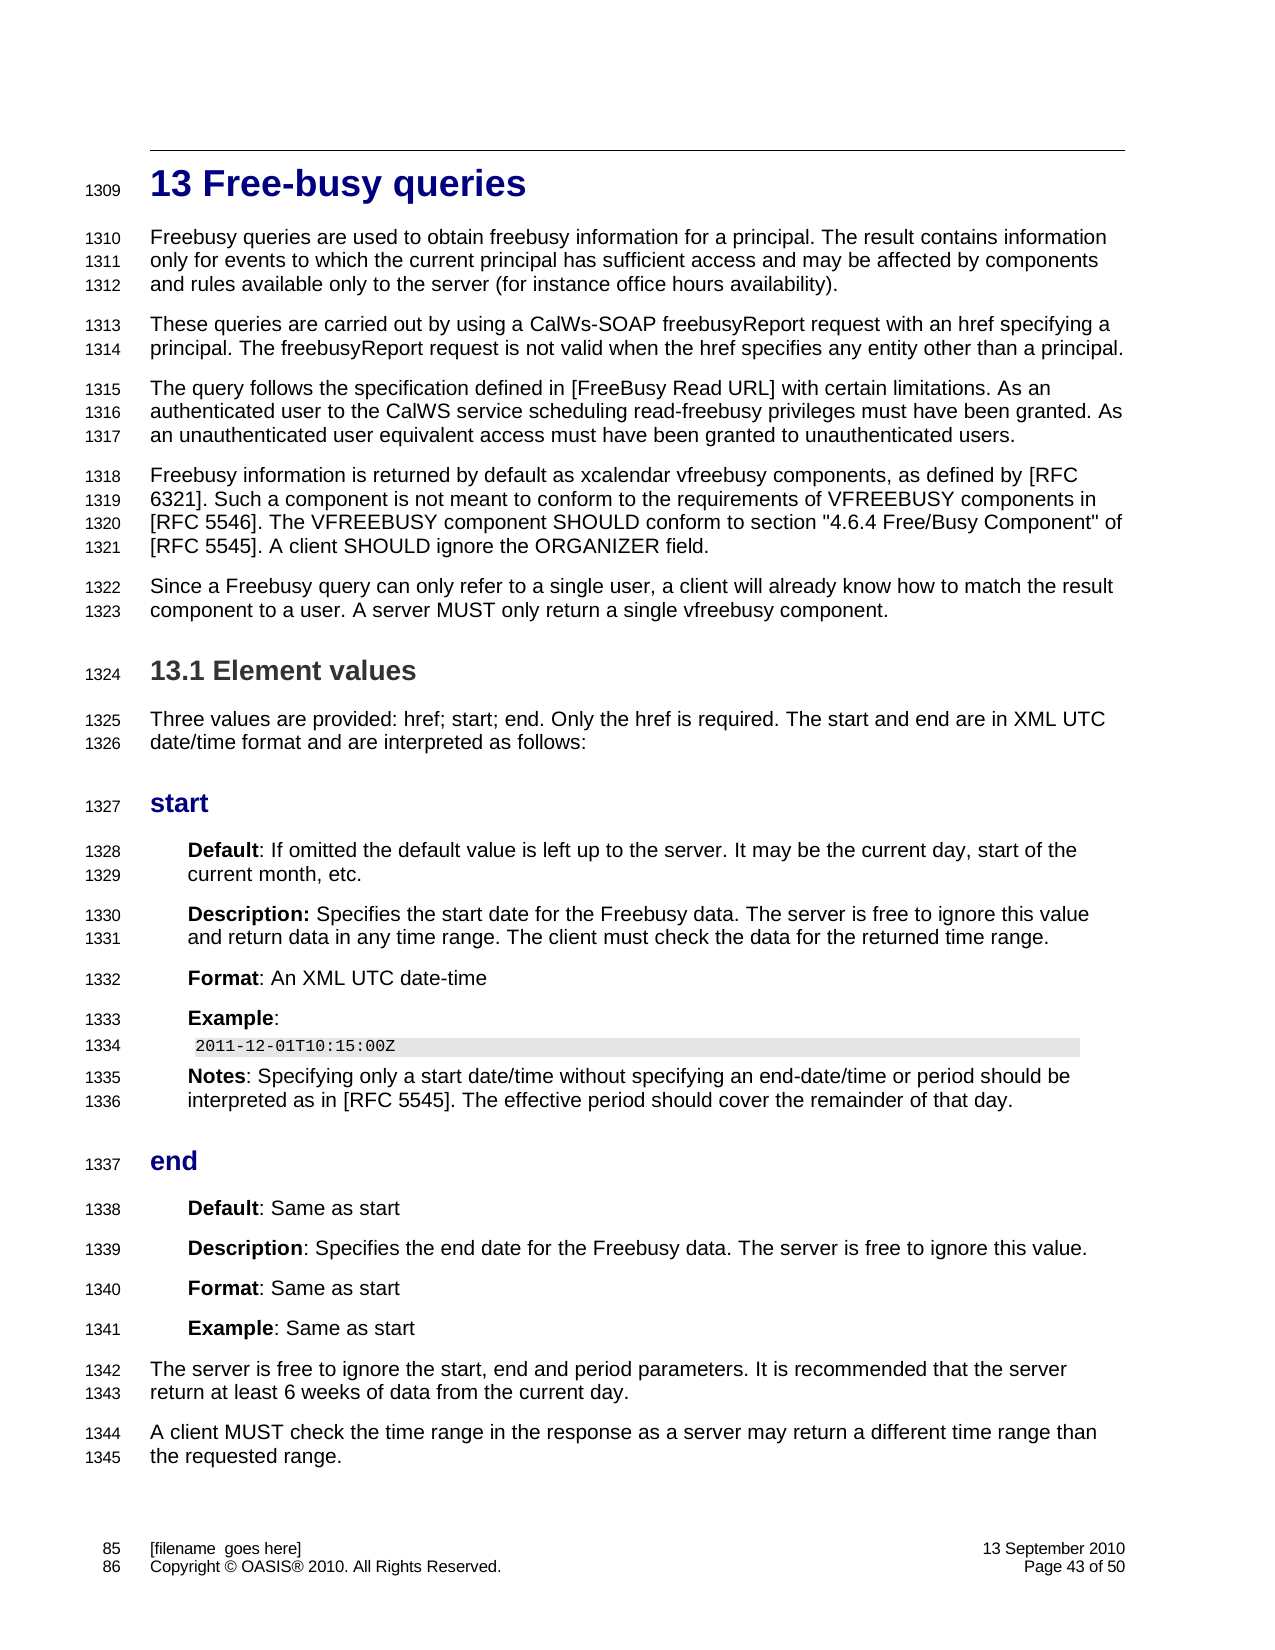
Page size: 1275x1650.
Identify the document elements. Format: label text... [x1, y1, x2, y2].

subtitle Free-busy queries [150, 151, 1125, 204]
text The server is free to ignore the start, end and period parameters. It is recommended that the server return at least 6 weeks of data from the current day. [150, 1357, 1125, 1404]
text 2011-12-01T10:15:00Z [195, 1038, 1080, 1057]
list Example: [187, 1006, 1125, 1030]
text The query follows the specification defined in [FreeBusy Read URL] with certain limitations. As an authenticated user to the CalWS service scheduling read-freebusy privileges must have been granted. As an unauthenticated user equivalent access must have been granted to unauthenticated users. [150, 376, 1125, 447]
list Example: Same as start [187, 1317, 1125, 1340]
list Description: Specifies the start date for the Freebusy data. The server is free to ignore this value and return data in any time range. The client must check the data for the returned time range. [187, 902, 1125, 949]
list Format: An XML UTC date-time [187, 966, 1125, 989]
list Format: Same as start [187, 1277, 1125, 1300]
text These queries are carried out by using a CalWs-SOAP freebusyReport request with an href specifying a principal. The freebusyReport request is not valid when the href specifies any entity other than a principal. [150, 313, 1125, 360]
subtitle start [150, 788, 1125, 818]
list Default: If omitted the default value is left up to the server. It may be the current day, start of the current month, etc. [187, 838, 1125, 886]
text Since a Freebusy query can only refer to a single user, a client will already know how to match the result component to a user. A server MUST only return a single vfreebusy component. [150, 574, 1125, 622]
list Default: Same as start [187, 1196, 1125, 1220]
list Description: Specifies the end date for the Freebusy data. The server is free to ignore this value. [187, 1236, 1125, 1260]
text A client MUST check the time range in the response as a server may return a different time range than the requested range. [150, 1421, 1125, 1468]
text Freebusy queries are used to obtain freebusy information for a principal. The result contains information only for events to which the current principal has sufficient access and may be affected by components and rules available only to the server (for instance office hours availability). [150, 225, 1125, 296]
text Three values are provided: href; start; end. Only the href is required. The start and end are in XML UTC date/time format and are interpreted as follows: [150, 707, 1125, 754]
subtitle end [150, 1145, 1125, 1175]
list Notes: Specifying only a start date/time without specifying an end-date/time or period should be interpreted as in [RFC 5545]. The effective period should cover the remainder of that day. [187, 1065, 1125, 1112]
subtitle Element values [150, 655, 1125, 686]
text Freebusy information is returned by default as xcalendar vfreebusy components, as defined by [RFC 6321]. Such a component is not meant to conform to the requirements of VFREEBUSY components in [RFC 5546]. The VFREEBUSY component SHOULD conform to section "4.6.4 Free/Busy Component" of [RFC 5545]. A client SHOULD ignore the ORGANIZER field. [150, 464, 1125, 558]
